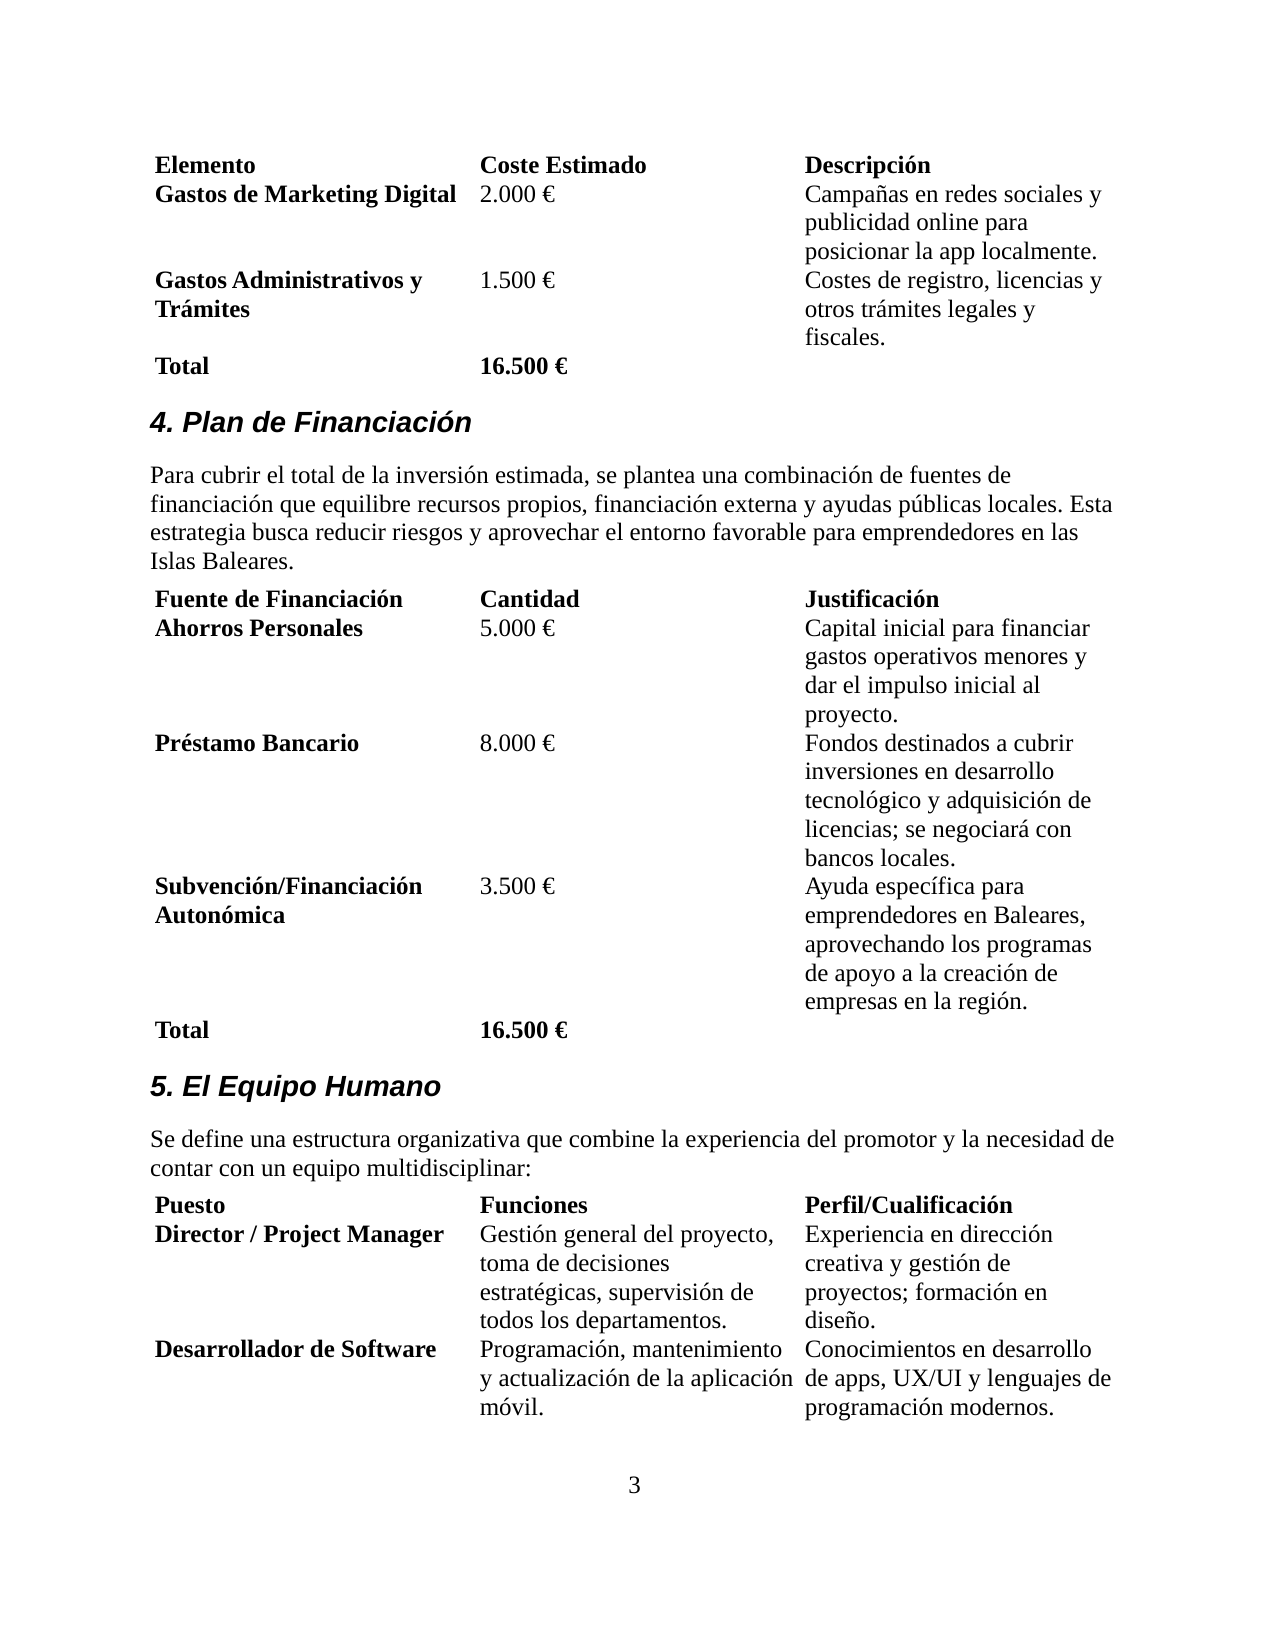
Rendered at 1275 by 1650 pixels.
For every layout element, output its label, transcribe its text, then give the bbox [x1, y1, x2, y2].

table_cell Conocimientos en desarrollo de apps, UX/UI y lenguajes de programación modernos. [800, 1334, 1125, 1420]
subtitle 5. El Equipo Humano [150, 1069, 1125, 1102]
table_cell Campañas en redes sociales y publicidad online para posicionar la app localmente. [800, 179, 1125, 265]
table_cell Total [150, 1015, 475, 1044]
table_cell Gastos de Marketing Digital [150, 179, 475, 265]
table_cell 16.500 € [475, 1015, 800, 1044]
table_header Puesto [150, 1190, 475, 1219]
table_cell 8.000 € [475, 728, 800, 871]
table_header Funciones [475, 1190, 800, 1219]
table_cell 16.500 € [475, 351, 800, 380]
table_header Descripción [800, 150, 1125, 179]
text Para cubrir el total de la inversión estimada, se plantea una combinación de fuentes de financiación que equilibre recursos propios, financiación externa y ayudas públicas locales. Esta estrategia busca reducir riesgos y aprovechar el entorno favorable para emprendedores en las Islas Baleares. [150, 460, 1125, 575]
table_header Elemento [150, 150, 475, 179]
table_cell Costes de registro, licencias y otros trámites legales y fiscales. [800, 265, 1125, 351]
table_cell 3.500 € [475, 871, 800, 1015]
table_cell Fondos destinados a cubrir inversiones en desarrollo tecnológico y adquisición de licencias; se negociará con bancos locales. [800, 728, 1125, 871]
table_cell Gastos Administrativos y Trámites [150, 265, 475, 351]
table_cell 5.000 € [475, 613, 800, 728]
table_cell 1.500 € [475, 265, 800, 351]
table_header Cantidad [475, 584, 800, 613]
table_cell Ahorros Personales [150, 613, 475, 728]
table_cell [800, 1015, 1125, 1044]
table_cell Capital inicial para financiar gastos operativos menores y dar el impulso inicial al proyecto. [800, 613, 1125, 728]
table_header Fuente de Financiación [150, 584, 475, 613]
table_cell Experiencia en dirección creativa y gestión de proyectos; formación en diseño. [800, 1219, 1125, 1334]
table_header Justificación [800, 584, 1125, 613]
table_cell Préstamo Bancario [150, 728, 475, 871]
table_cell Programación, mantenimiento y actualización de la aplicación móvil. [475, 1334, 800, 1420]
table_cell Director / Project Manager [150, 1219, 475, 1334]
table_cell Gestión general del proyecto, toma de decisiones estratégicas, supervisión de todos los departamentos. [475, 1219, 800, 1334]
table_cell Subvención/Financiación Autonómica [150, 871, 475, 1015]
table_cell Desarrollador de Software [150, 1334, 475, 1420]
text Se define una estructura organizativa que combine la experiencia del promotor y la necesidad de contar con un equipo multidisciplinar: [150, 1124, 1125, 1181]
table_header Perfil/Cualificación [800, 1190, 1125, 1219]
table_cell [800, 351, 1125, 380]
subtitle 4. Plan de Financiación [150, 405, 1125, 438]
table_cell Ayuda específica para emprendedores en Baleares, aprovechando los programas de apoyo a la creación de empresas en la región. [800, 871, 1125, 1015]
table_cell 2.000 € [475, 179, 800, 265]
table_cell Total [150, 351, 475, 380]
table_header Coste Estimado [475, 150, 800, 179]
